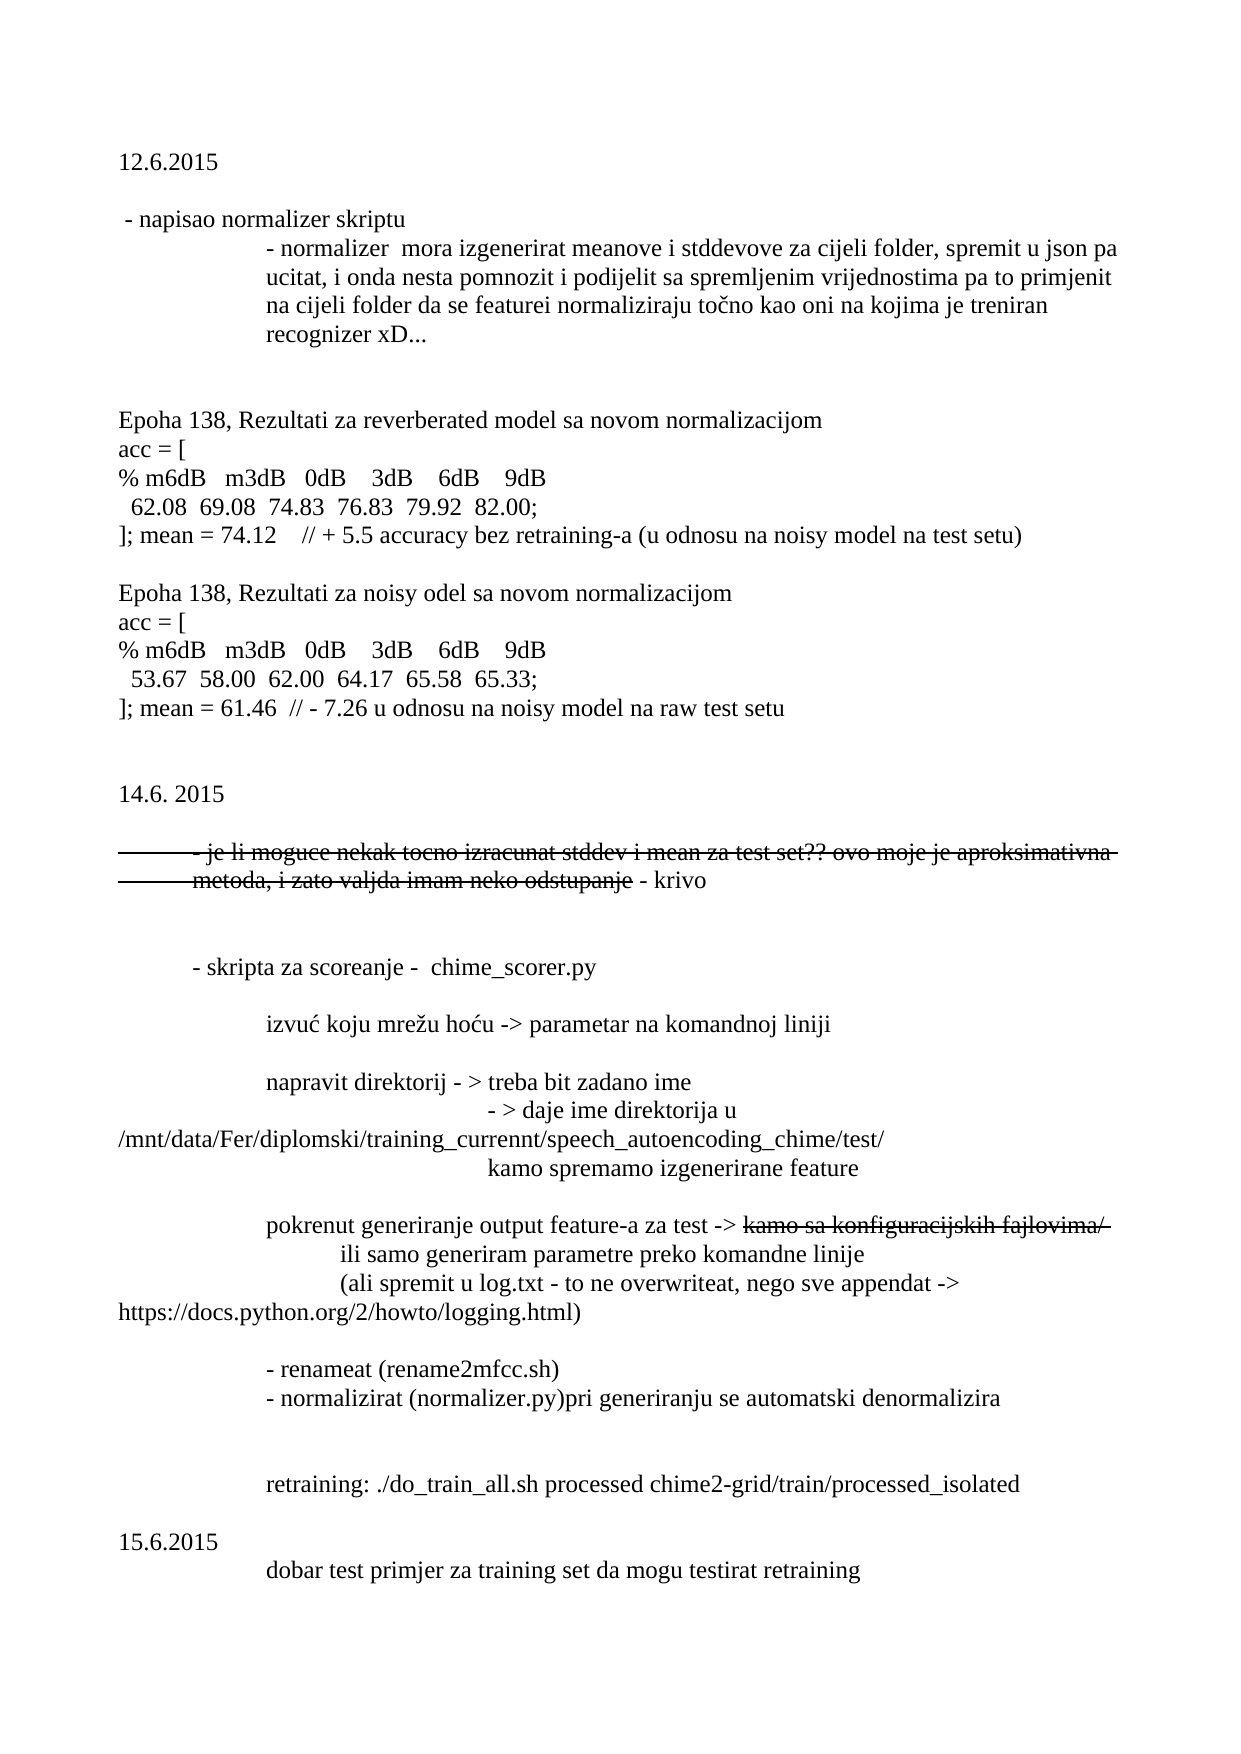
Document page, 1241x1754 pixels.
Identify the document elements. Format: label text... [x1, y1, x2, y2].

text izvuć koju mrežu hoću -> parametar na komandnoj liniji [118, 1009, 1122, 1038]
text kamo spremamo izgenerirane feature [118, 1153, 1122, 1182]
text % m6dB m3dB 0dB 3dB 6dB 9dB [118, 463, 1122, 492]
text 14.6. 2015 [118, 779, 1122, 808]
text 62.08 69.08 74.83 76.83 79.92 82.00; [118, 492, 1122, 521]
text pokrenut generiranje output feature-a za test -> kamo sa konfiguracijskih fajlovima/ [118, 1211, 1122, 1239]
text retraining: ./do_train_all.sh processed chime2-grid/train/processed_isolated [118, 1469, 1122, 1498]
text ili samo generiram parametre preko komandne linije [118, 1239, 1122, 1268]
text dobar test primjer za training set da mogu testirat retraining [118, 1556, 1122, 1584]
text - skripta za scoreanje - chime_scorer.py [118, 952, 1122, 981]
text (ali spremit u log.txt - to ne overwriteat, nego sve appendat -> https://docs.python.org/2/howto/logging.html) [118, 1268, 1122, 1326]
text 15.6.2015 [118, 1527, 1122, 1556]
text ]; mean = 74.12 // + 5.5 accuracy bez retraining-a (u odnosu na noisy model na test setu) [118, 521, 1122, 549]
text 12.6.2015 [118, 147, 1122, 176]
text 53.67 58.00 62.00 64.17 65.58 65.33; [118, 664, 1122, 693]
text acc = [ [118, 434, 1122, 463]
text ]; mean = 61.46 // - 7.26 u odnosu na noisy model na raw test setu [118, 693, 1122, 722]
text - je li moguce nekak tocno izracunat stddev i mean za test set?? ovo moje je aproksimativna [118, 837, 1122, 866]
text - renameat (rename2mfcc.sh) [118, 1354, 1122, 1383]
text napravit direktorij - > treba bit zadano ime [118, 1067, 1122, 1096]
text Epoha 138, Rezultati za reverberated model sa novom normalizacijom [118, 406, 1122, 434]
text % m6dB m3dB 0dB 3dB 6dB 9dB [118, 636, 1122, 664]
text acc = [ [118, 607, 1122, 636]
text - normalizer mora izgenerirat meanove i stddevove za cijeli folder, spremit u json pa ucitat, i onda nesta pomnozit i podijelit sa spremljenim vrijednostima pa to primjenit na cijeli folder da se featurei normaliziraju točno kao oni na kojima je treniran recognizer xD... [118, 233, 1122, 348]
text - napisao normalizer skriptu [118, 204, 1122, 233]
text Epoha 138, Rezultati za noisy odel sa novom normalizacijom [118, 578, 1122, 607]
text - > daje ime direktorija u /mnt/data/Fer/diplomski/training_currennt/speech_autoencoding_chime/test/ [118, 1096, 1122, 1153]
text - normalizirat (normalizer.py)pri generiranju se automatski denormalizira [118, 1383, 1122, 1412]
text metoda, i zato valjda imam neko odstupanje - krivo [118, 866, 1122, 894]
